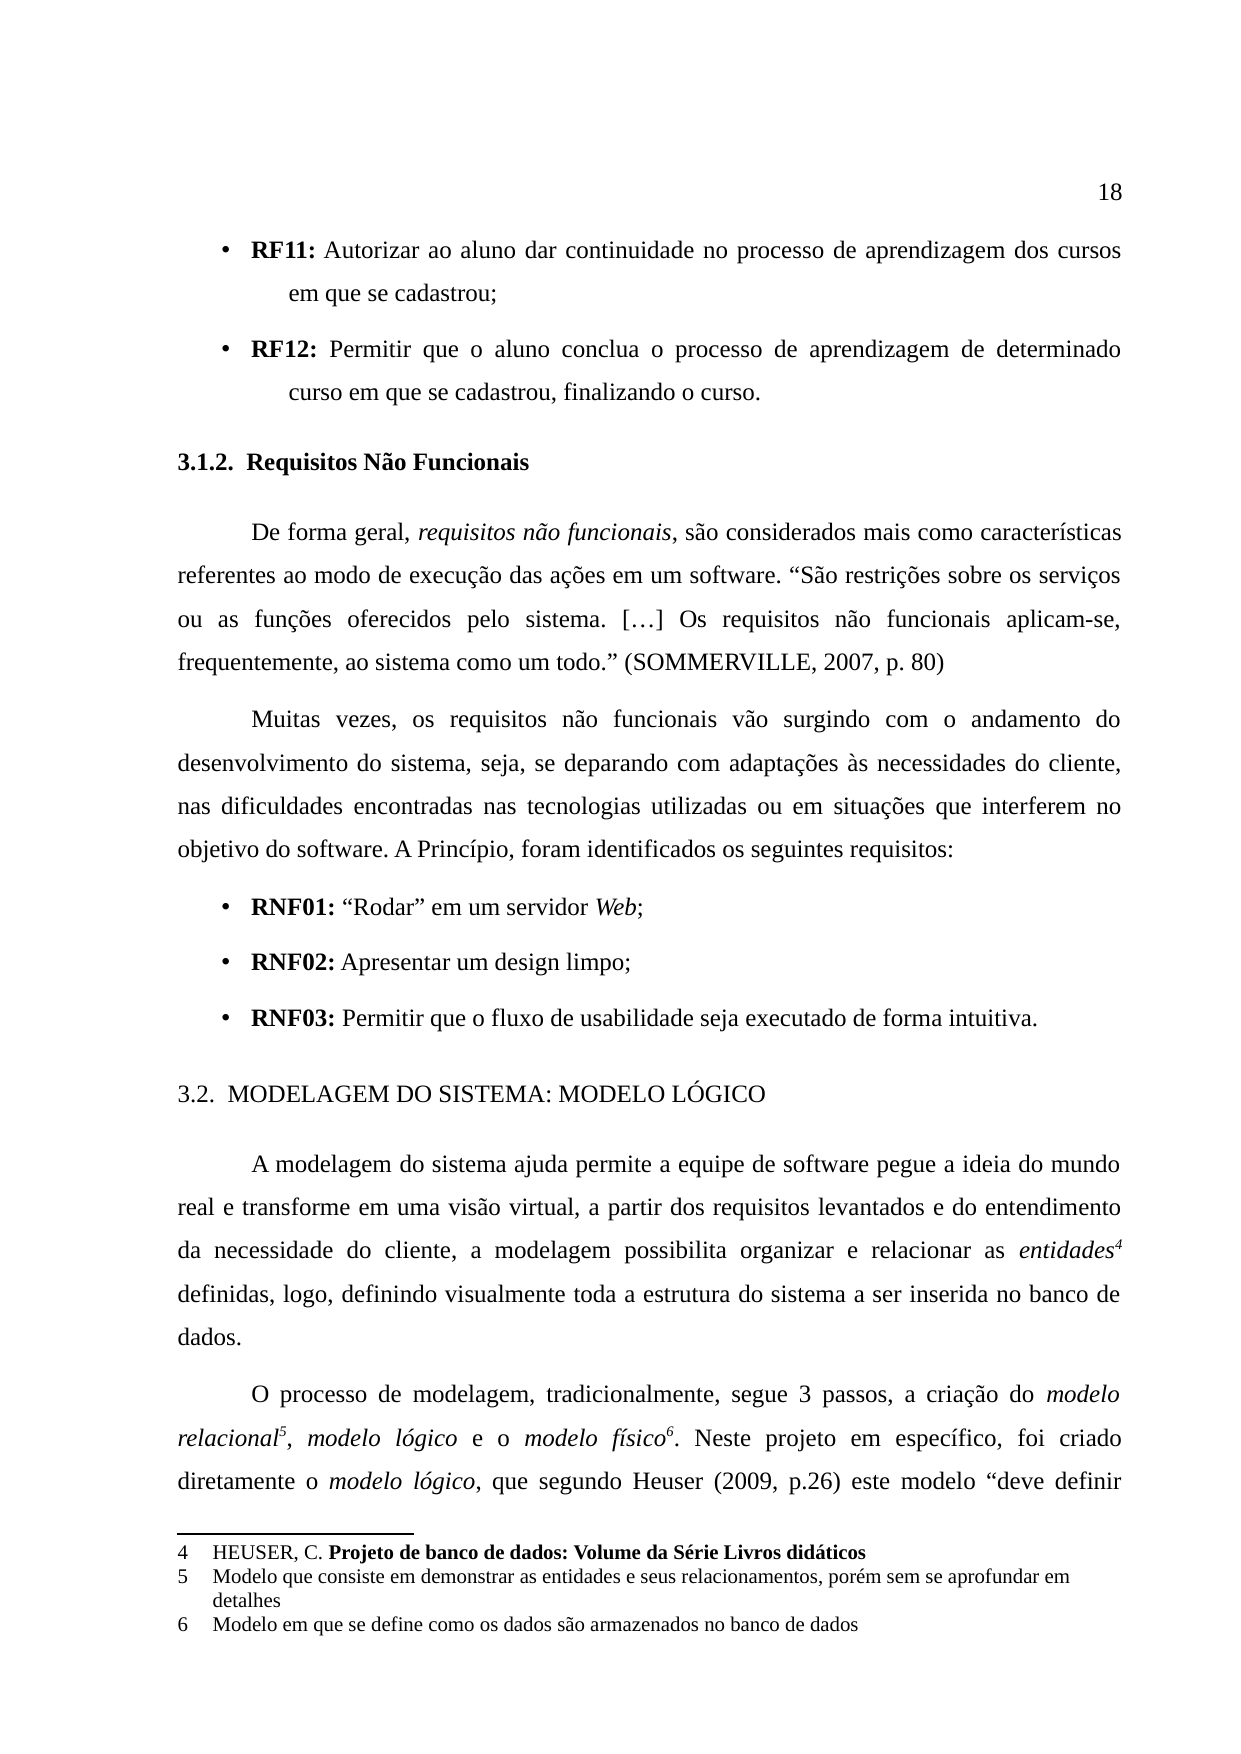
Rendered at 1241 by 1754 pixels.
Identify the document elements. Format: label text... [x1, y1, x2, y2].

list RF12: Permitir que o aluno conclua o processo de aprendizagem de determinado curso em que se cadastrou, finalizando o curso. [221, 334, 1122, 406]
list RNF01: “Rodar” em um servidor Web; [221, 892, 1122, 920]
subtitle MODELAGEM DO SISTEMA: MODELO LÓGICO [177, 1079, 1122, 1108]
list RNF03: Permitir que o fluxo de usabilidade seja executado de forma intuitiva. [221, 1003, 1122, 1032]
subtitle Requisitos Não Funcionais [177, 447, 1122, 476]
text De forma geral, requisitos não funcionais, são considerados mais como características referentes ao modo de execução das ações em um software. “São restrições sobre os serviços ou as funções oferecidos pelo sistema. […] Os requisitos não funcionais aplicam-se, frequentemente, ao sistema como um todo.” (SOMMERVILLE, 2007, p. 80) [177, 517, 1122, 676]
text O processo de modelagem, tradicionalmente, segue 3 passos, a criação do modelo relacional, modelo lógico e o modelo físico. Neste projeto em específico, foi criado diretamente o modelo lógico, que segundo Heuser (2009, p.26) este modelo “deve definir [177, 1379, 1122, 1494]
text Modelo em que se define como os dados são armazenados no banco de dados [177, 1612, 1122, 1636]
text Modelo que consiste em demonstrar as entidades e seus relacionamentos, porém sem se aprofundar em detalhes [177, 1564, 1122, 1612]
text HEUSER, C. Projeto de banco de dados: Volume da Série Livros didáticos [177, 1539, 1122, 1564]
list RNF02: Apresentar um design limpo; [221, 947, 1122, 976]
text A modelagem do sistema ajuda permite a equipe de software pegue a ideia do mundo real e transforme em uma visão virtual, a partir dos requisitos levantados e do entendimento da necessidade do cliente, a modelagem possibilita organizar e relacionar as entidades definidas, logo, definindo visualmente toda a estrutura do sistema a ser inserida no banco de dados. [177, 1149, 1122, 1351]
list RF11: Autorizar ao aluno dar continuidade no processo de aprendizagem dos cursos em que se cadastrou; [221, 235, 1122, 307]
text Muitas vezes, os requisitos não funcionais vão surgindo com o andamento do desenvolvimento do sistema, seja, se deparando com adaptações às necessidades do cliente, nas dificuldades encontradas nas tecnologias utilizadas ou em situações que interferem no objetivo do software. A Princípio, foram identificados os seguintes requisitos: [177, 704, 1122, 863]
